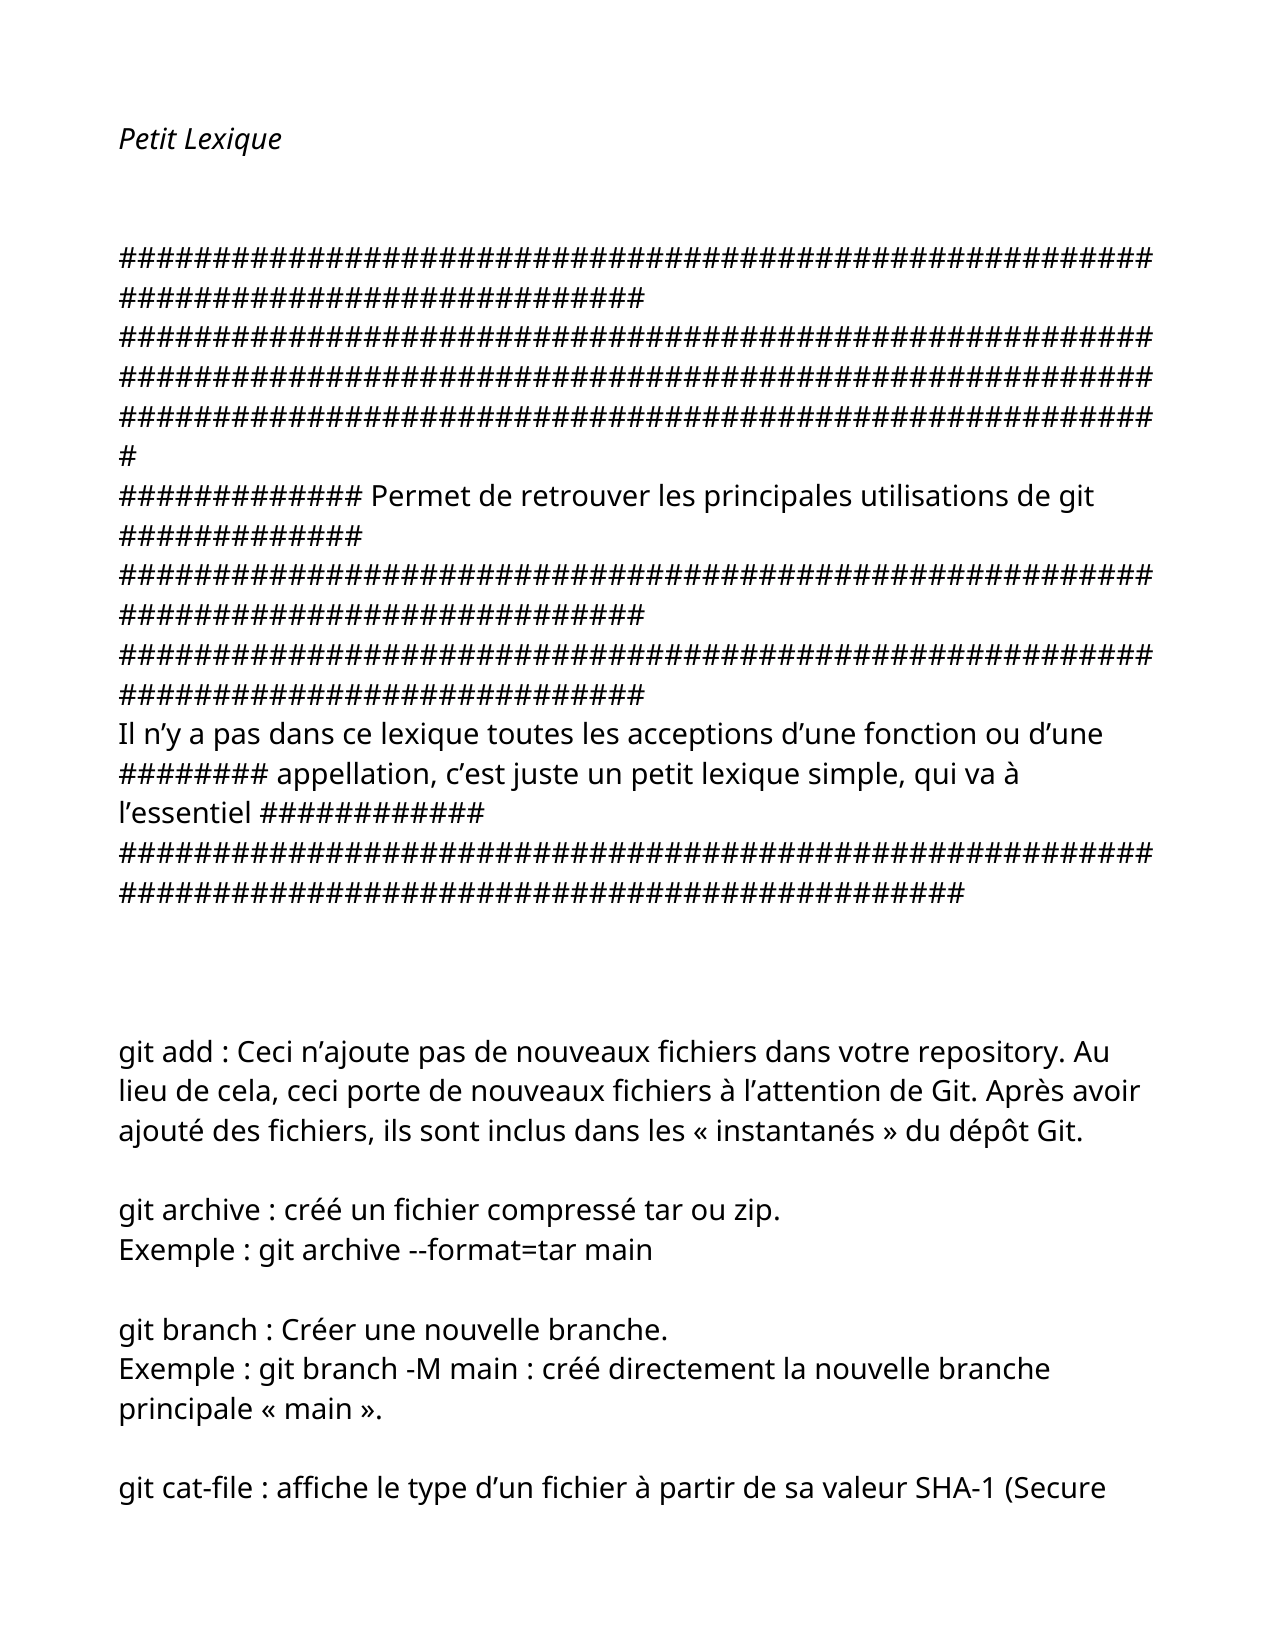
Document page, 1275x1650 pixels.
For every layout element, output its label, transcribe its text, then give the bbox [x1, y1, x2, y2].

text Petit Lexique ################################################################################### ###################################################################################################################################################################### ############# Permet de retrouver les principales utilisations de git ############# ################################################################################### ################################################################################### Il n’y a pas dans ce lexique toutes les acceptions d’une fonction ou d’une ######## appellation, c’est juste un petit lexique simple, qui va à l’essentiel ############ #################################################################################################### git add : Ceci n’ajoute pas de nouveaux fichiers dans votre repository. Au lieu de cela, ceci porte de nouveaux fichiers à l’attention de Git. Après avoir ajouté des fichiers, ils sont inclus dans les « instantanés » du dépôt Git. git archive : créé un fichier compressé tar ou zip. Exemple : git archive --format=tar main [118, 118, 1157, 1309]
text git branch : Créer une nouvelle branche. Exemple : git branch -M main : créé directement la nouvelle branche principale « main ». git cat-file : affiche le type d’un fichier à partir de sa valeur SHA-1 (Secure [118, 1309, 1157, 1507]
